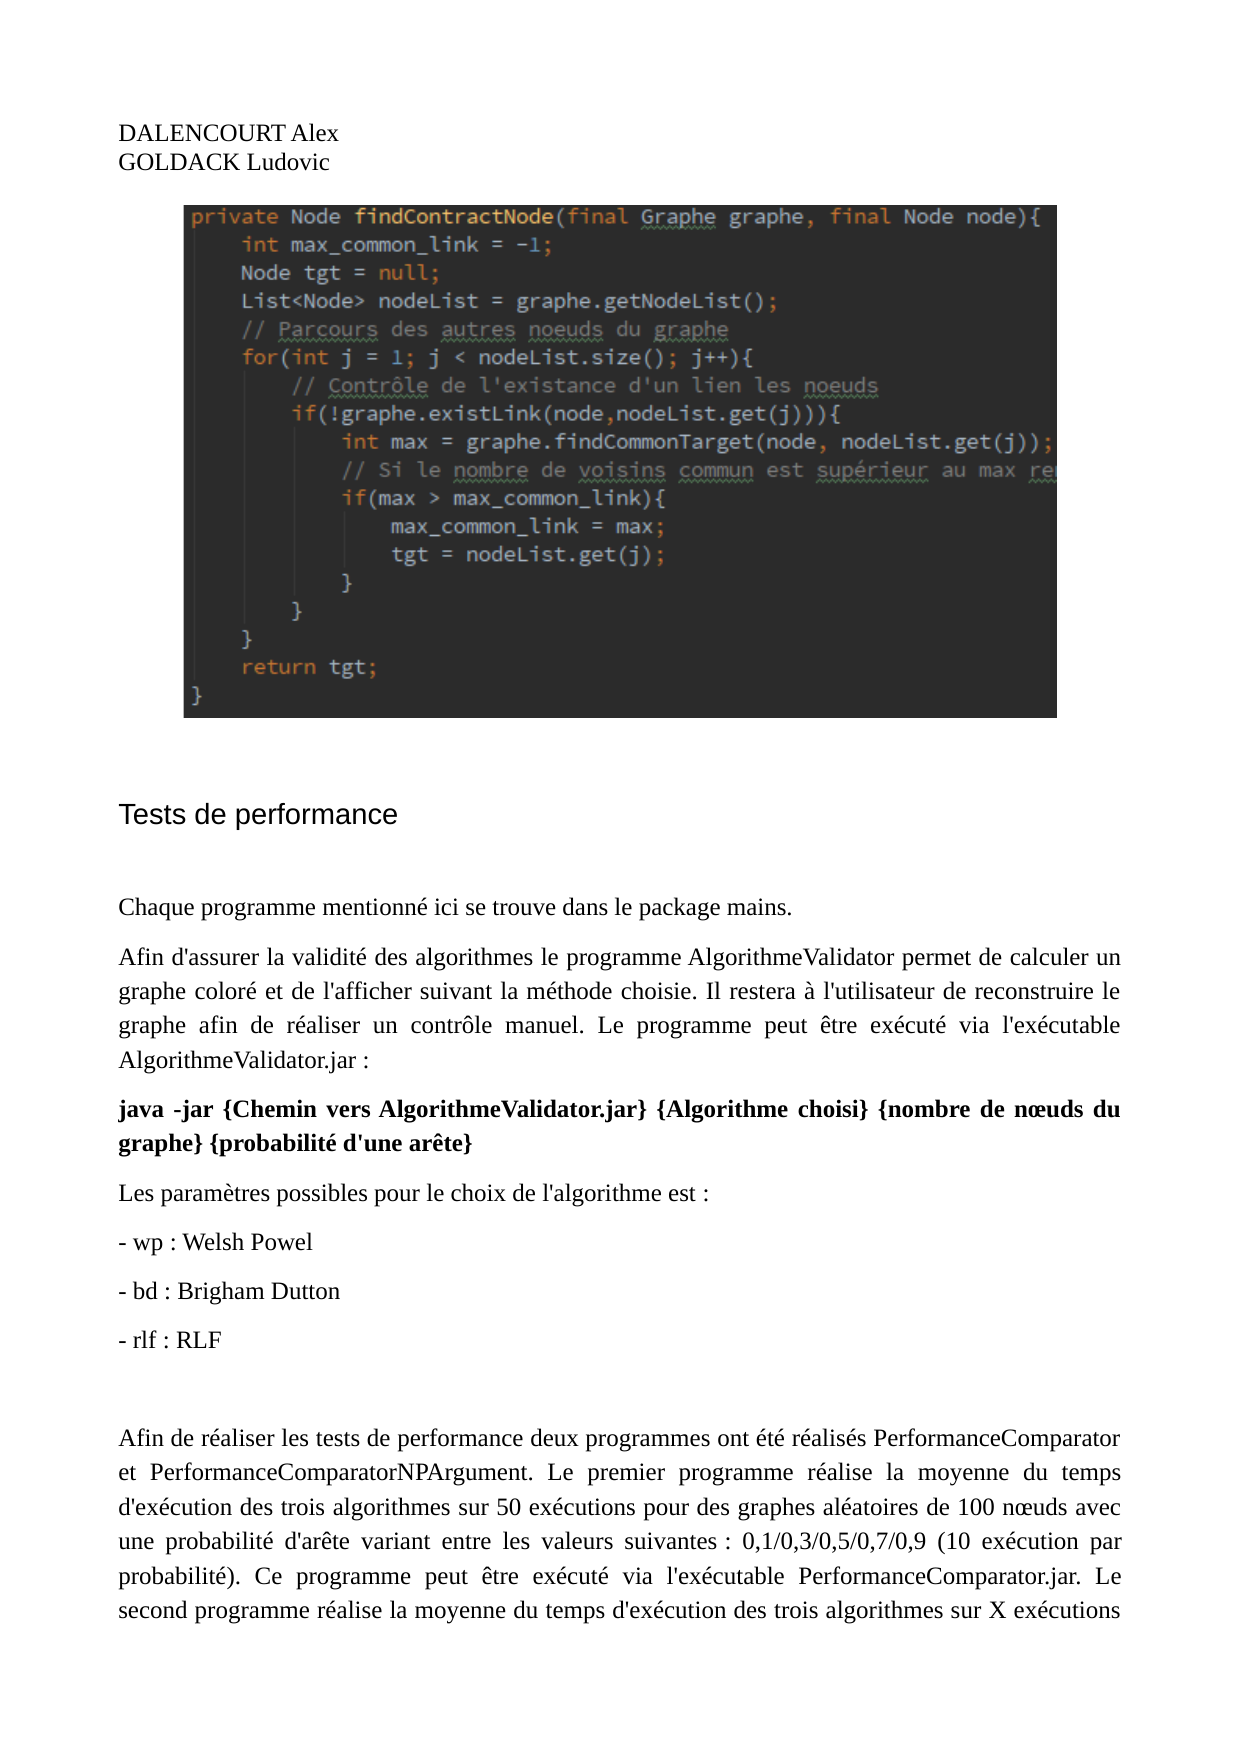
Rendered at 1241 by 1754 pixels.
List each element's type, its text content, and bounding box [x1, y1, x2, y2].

text Afin de réaliser les tests de performance deux programmes ont été réalisés PerformanceComparator et PerformanceComparatorNPArgument. Le premier programme réalise la moyenne du temps d'exécution des trois algorithmes sur 50 exécutions pour des graphes aléatoires de 100 nœuds avec une probabilité d'arête variant entre les valeurs suivantes : 0,1/0,3/0,5/0,7/0,9 (10 exécution par probabilité). Ce programme peut être exécuté via l'exécutable PerformanceComparator.jar. Le second programme réalise la moyenne du temps d'exécution des trois algorithmes sur X exécutions [118, 1423, 1122, 1624]
text Les paramètres possibles pour le choix de l'algorithme est : [118, 1178, 1122, 1206]
text Chaque programme mentionné ici se trouve dans le package mains. [118, 892, 1122, 921]
text - bd : Brigham Dutton [118, 1276, 1122, 1304]
text - wp : Welsh Powel [118, 1227, 1122, 1255]
subtitle Tests de performance [118, 797, 1122, 831]
picture [183, 205, 1057, 718]
text - rlf : RLF [118, 1325, 1122, 1353]
text java -jar {Chemin vers AlgorithmeValidator.jar} {Algorithme choisi} {nombre de nœuds du graphe} {probabilité d'une arête} [118, 1094, 1122, 1157]
text Afin d'assurer la validité des algorithmes le programme AlgorithmeValidator permet de calculer un graphe coloré et de l'afficher suivant la méthode choisie. Il restera à l'utilisateur de reconstruire le graphe afin de réaliser un contrôle manuel. Le programme peut être exécuté via l'exécutable AlgorithmeValidator.jar : [118, 942, 1122, 1074]
